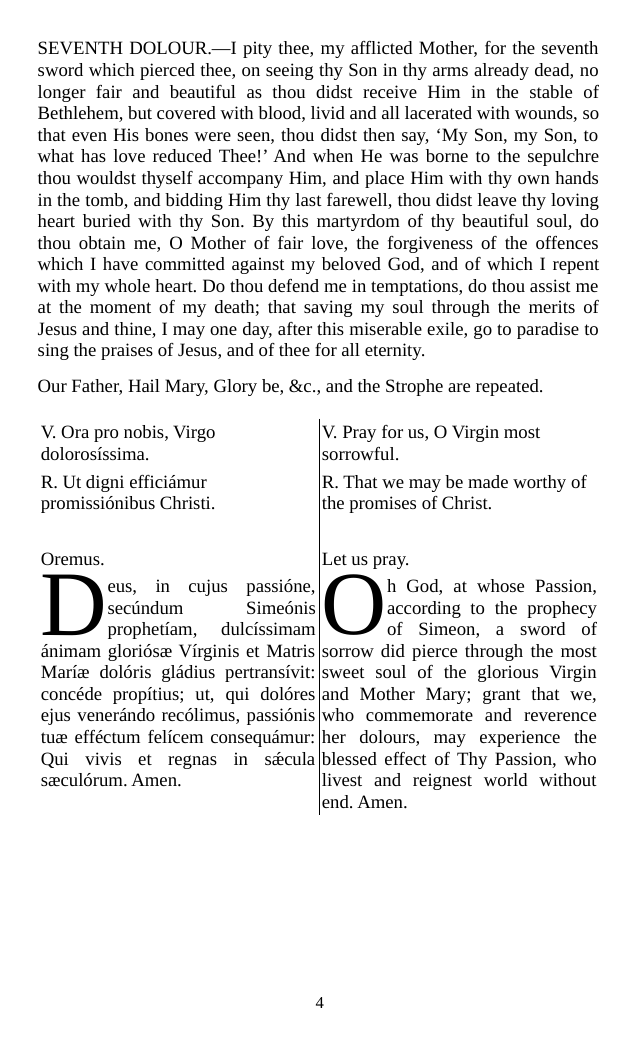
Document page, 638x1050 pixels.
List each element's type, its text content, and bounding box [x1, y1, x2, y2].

table_cell [38, 517, 319, 544]
table_cell Oremus. [38, 544, 319, 572]
table_cell R. Ut digni efficiámur promissiónibus Christi. [38, 468, 319, 517]
text SEVENTH DOLOUR.—I pity thee, my afflicted Mother, for the seventh sword which pierced thee, on seeing thy Son in thy arms already dead, no longer fair and beautiful as thou didst receive Him in the stable of Bethlehem, but covered with blood, livid and all lacerated with wounds, so that even His bones were seen, thou didst then say, ‘My Son, my Son, to what has love reduced Thee!’ And when He was borne to the sepulchre thou wouldst thyself accompany Him, and place Him with thy own hands in the tomb, and bidding Him thy last farewell, thou didst leave thy loving heart buried with thy Son. By this martyrdom of thy beautiful soul, do thou obtain me, O Mother of fair love, the forgiveness of the offences which I have committed against my beloved God, and of which I repent with my whole heart. Do thou defend me in temptations, do thou assist me at the moment of my death; that saving my soul through the merits of Jesus and thine, I may one day, after this miserable exile, go to paradise to sing the praises of Jesus, and of thee for all eternity. [37, 37, 600, 361]
table_cell [320, 517, 600, 544]
table_cell Let us pray. [320, 544, 600, 572]
table_cell Oh God, at whose Passion, according to the prophecy of Simeon, a sword of sorrow did pierce through the most sweet soul of the glorious Virgin and Mother Mary; grant that we, who commemorate and reverence her dolours, may experience the blessed effect of Thy Passion, who livest and reignest world without end. Amen. [320, 572, 600, 815]
table_cell Deus, in cujus passióne, secúndum Simeónis prophetíam, dulcíssimam ánimam gloriósæ Vírginis et Matris Maríæ dolóris gládius pertransívit: concéde propítius; ut, qui dolóres ejus venerándo recólimus, passiónis tuæ efféctum felícem consequámur: Qui vivis et regnas in sǽcula sæculórum. Amen. [38, 572, 319, 815]
text Our Father, Hail Mary, Glory be, &c., and the Strophe are repeated. [37, 375, 600, 397]
table_header V. Ora pro nobis, Virgo dolorosíssima. [38, 419, 319, 468]
table_header V. Pray for us, O Virgin most sorrowful. [320, 419, 600, 468]
table_cell R. That we may be made worthy of the promises of Christ. [320, 468, 600, 517]
